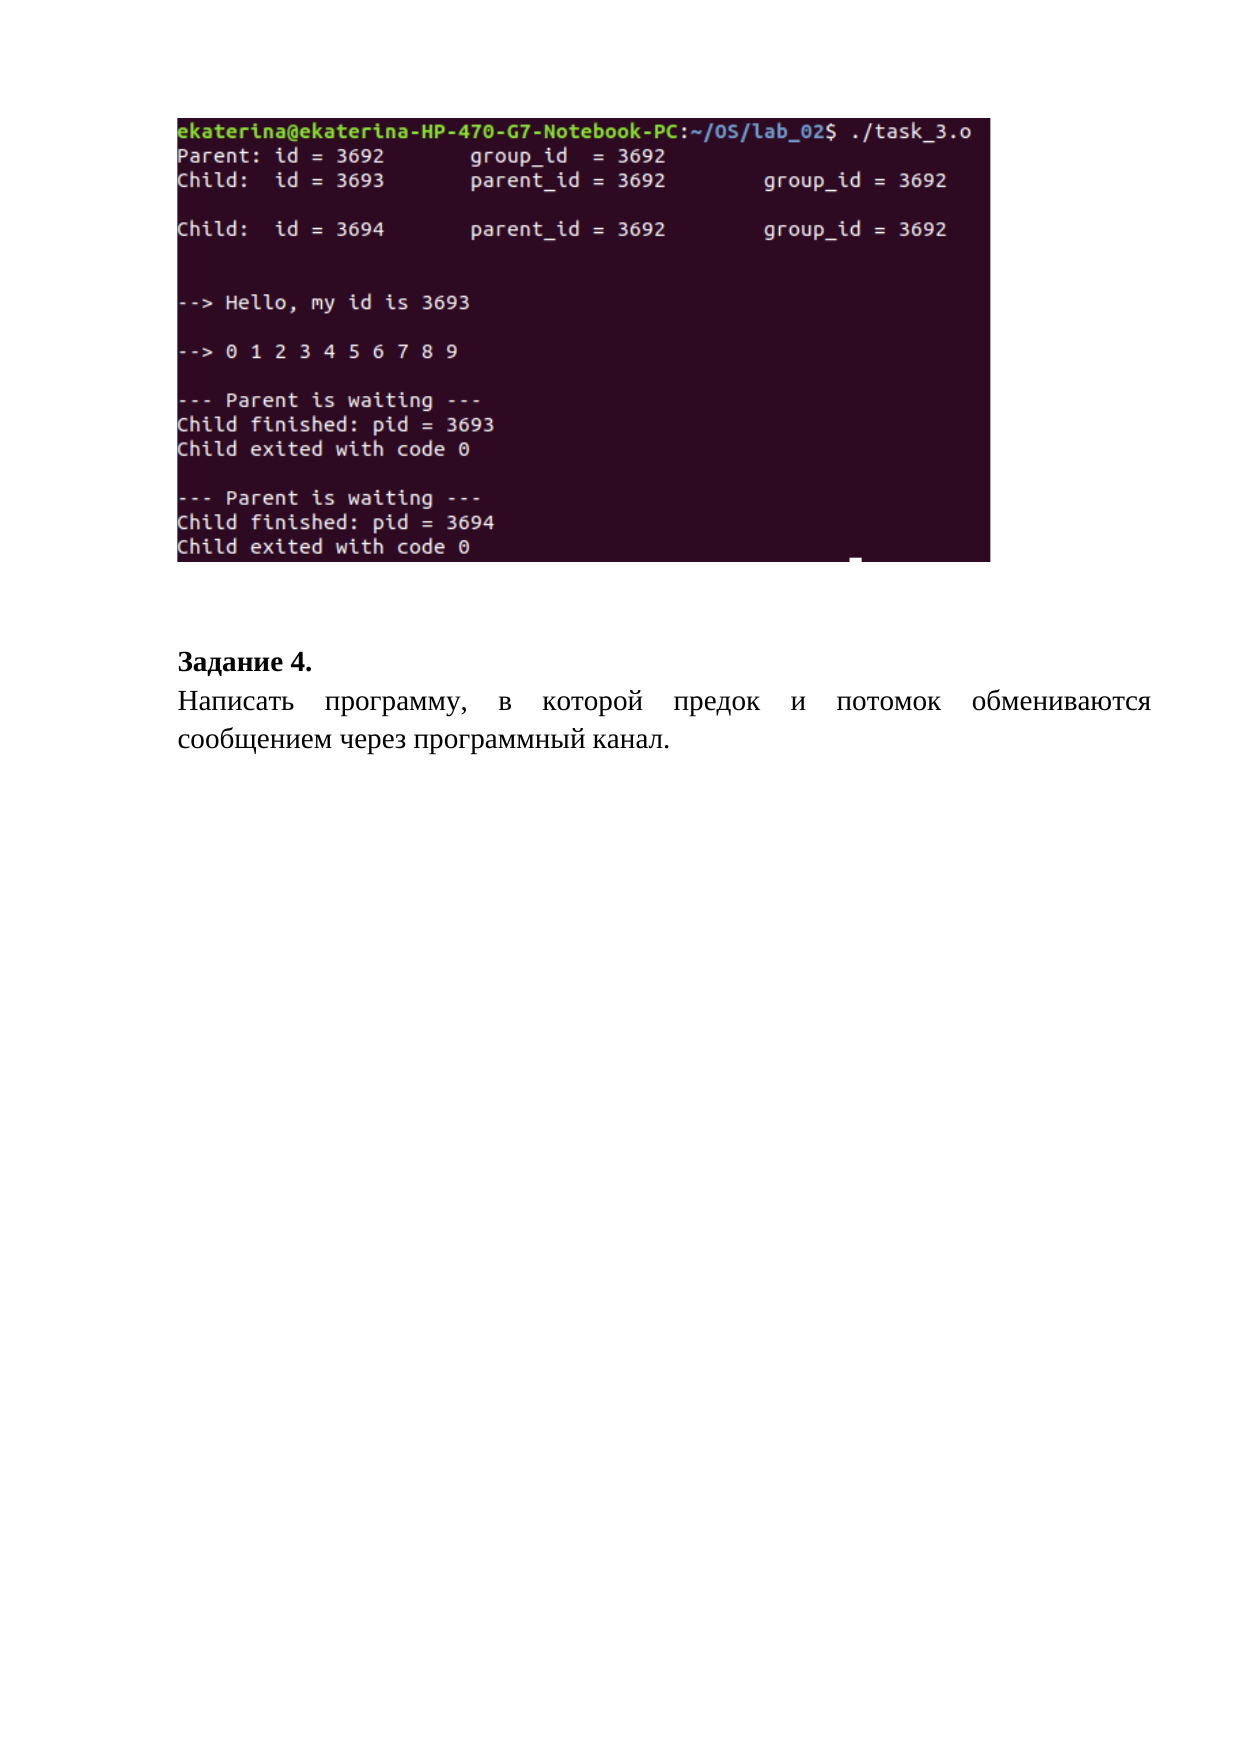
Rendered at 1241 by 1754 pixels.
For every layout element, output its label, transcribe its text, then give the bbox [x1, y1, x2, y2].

text Написать программу, в которой предок и потомок обмениваются сообщением через программный канал. [177, 683, 1152, 755]
picture [177, 118, 991, 562]
text Задание 4. [177, 644, 1152, 678]
